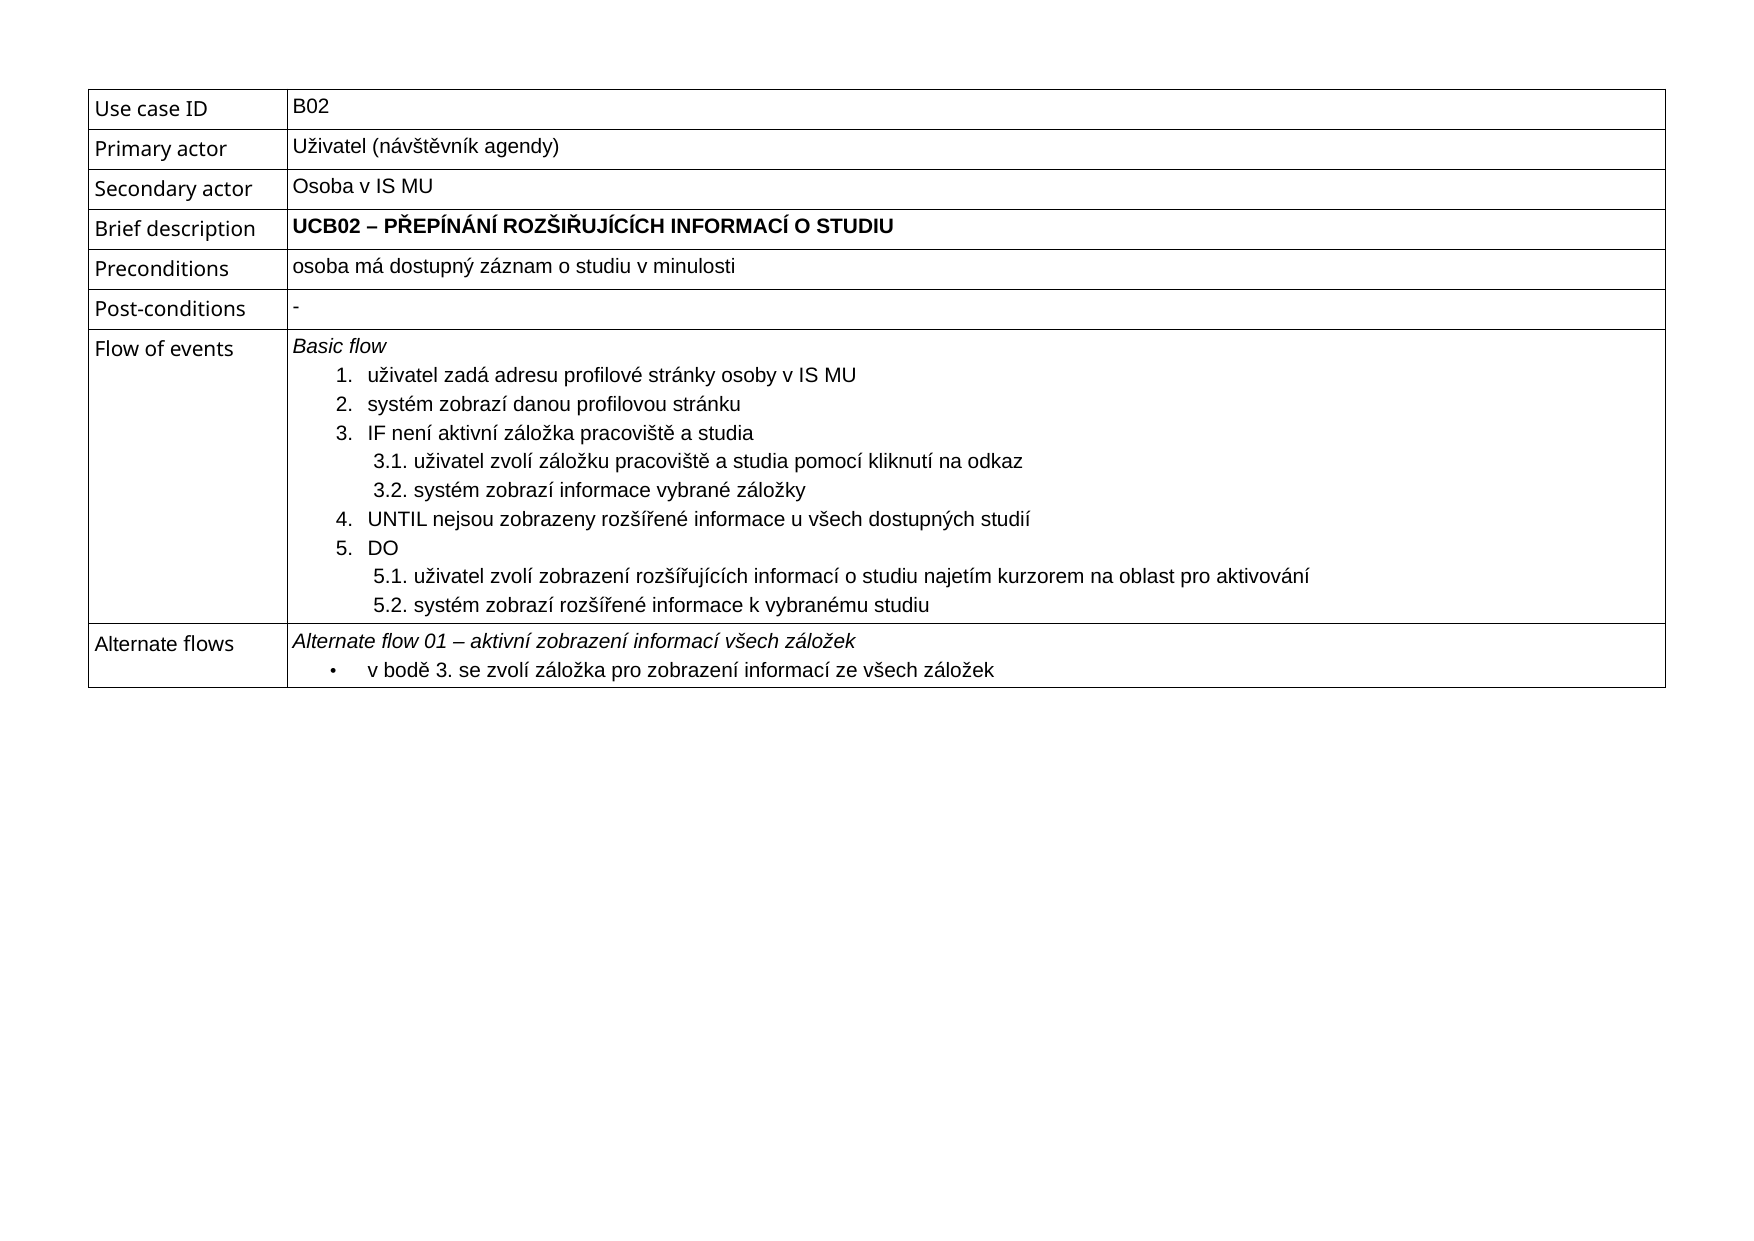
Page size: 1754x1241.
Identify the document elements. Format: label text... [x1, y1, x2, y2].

table_cell Preconditions [89, 250, 287, 288]
table_header B02 [288, 90, 1665, 128]
table_cell osoba má dostupný záznam o studiu v minulosti [288, 250, 1665, 288]
table_header Use case ID [89, 90, 287, 128]
table_cell Primary actor [89, 130, 287, 168]
table_cell Uživatel (návštěvník agendy) [288, 130, 1665, 168]
table_cell Flow of events [89, 330, 287, 623]
table_cell Secondary actor [89, 170, 287, 208]
table_cell Alternate flow 01 – aktivní zobrazení informací všech záložek v bodě 3. se zvolí záložka pro zobrazení informací ze všech záložek [288, 624, 1665, 687]
table_cell - [288, 290, 1665, 328]
table_cell Brief description [89, 210, 287, 248]
table_cell UCB02 – PŘEPÍNÁNÍ ROZŠIŘUJÍCÍCH INFORMACÍ O STUDIU [288, 210, 1665, 248]
table_cell Alternate flows [89, 624, 287, 687]
table_cell Osoba v IS MU [288, 170, 1665, 208]
table_cell Basic flow uživatel zadá adresu profilové stránky osoby v IS MU systém zobrazí danou profilovou stránku IF není aktivní záložka pracoviště a studia uživatel zvolí záložku pracoviště a studia pomocí kliknutí na odkaz systém zobrazí informace vybrané záložky UNTIL nejsou zobrazeny rozšířené informace u všech dostupných studií DO uživatel zvolí zobrazení rozšířujících informací o studiu najetím kurzorem na oblast pro aktivování systém zobrazí rozšířené informace k vybranému studiu [288, 330, 1665, 623]
table_cell Post-conditions [89, 290, 287, 328]
